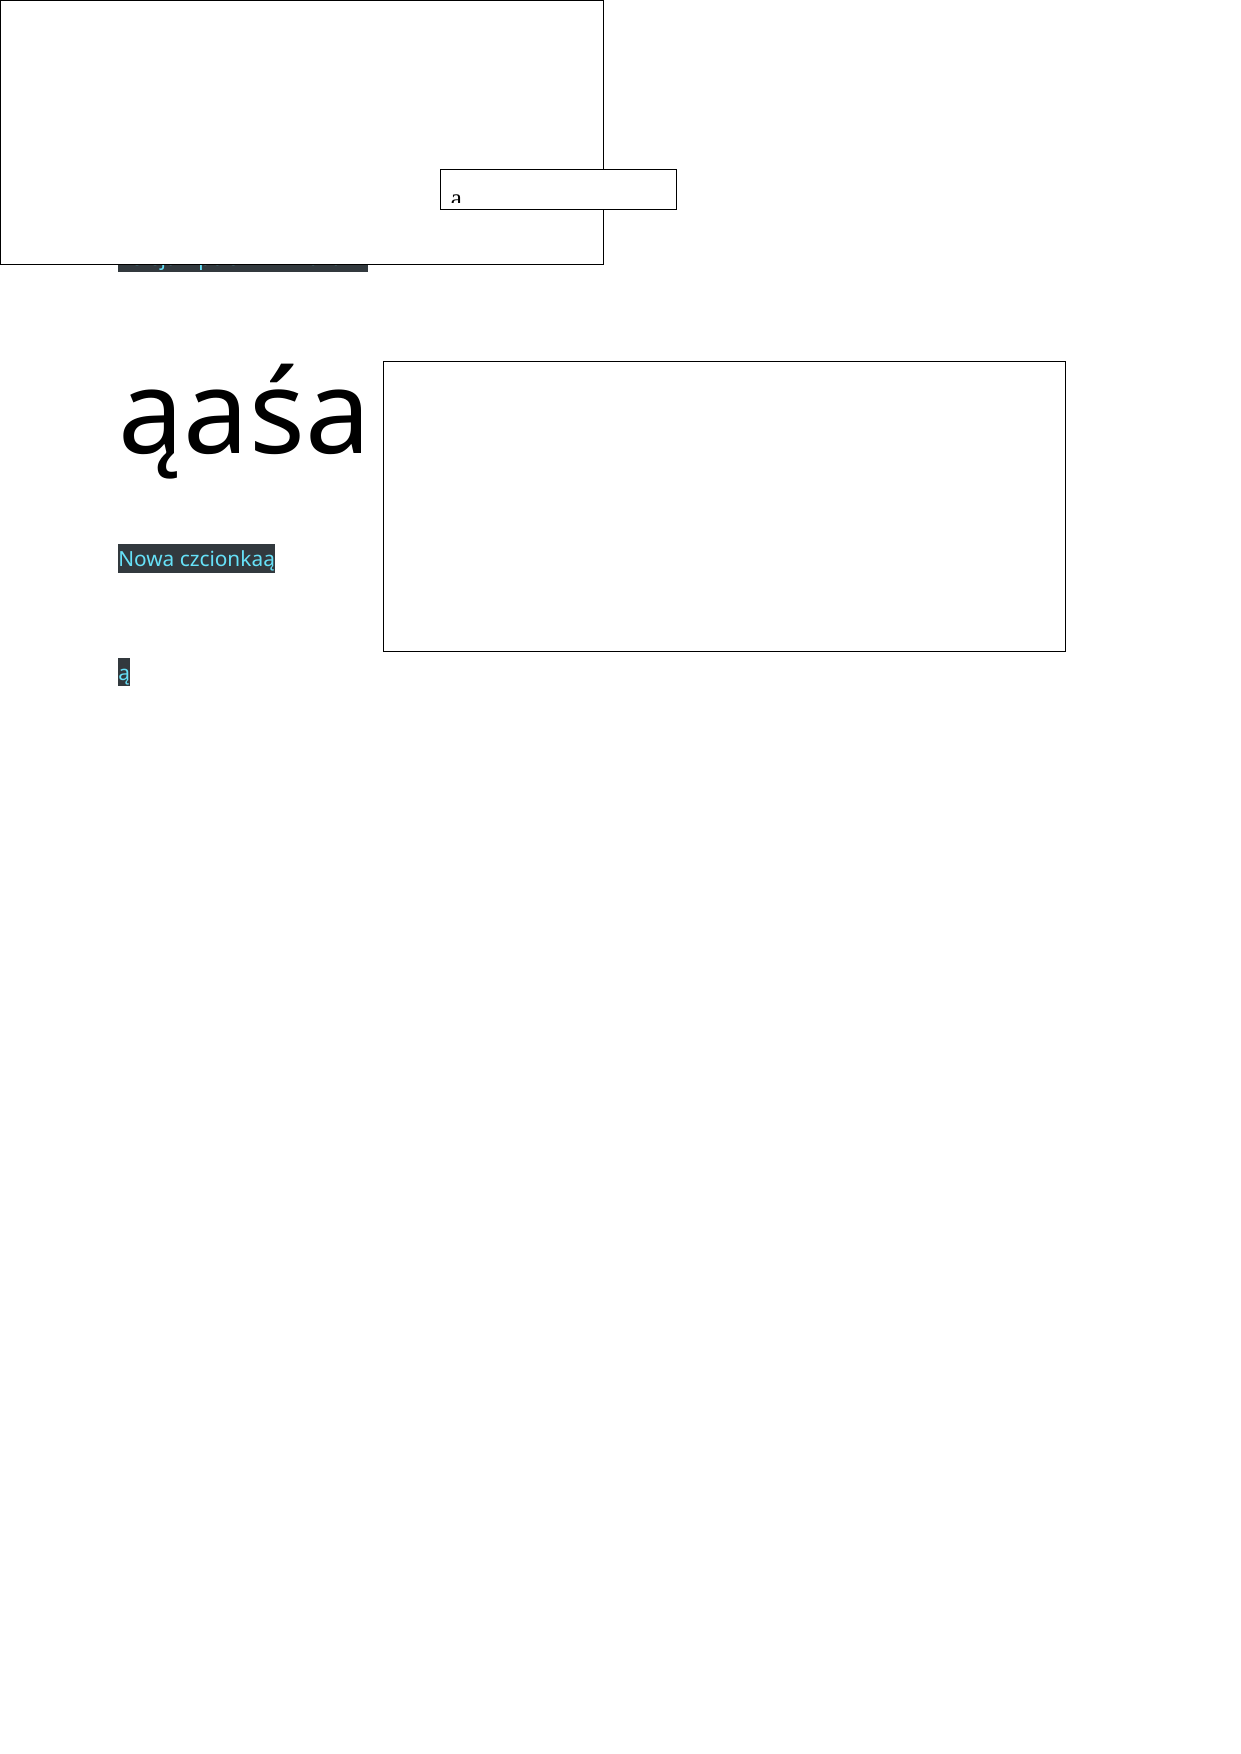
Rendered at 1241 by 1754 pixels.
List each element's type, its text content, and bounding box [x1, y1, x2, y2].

text Nowa czcionkaą [118, 544, 383, 601]
text ą [118, 658, 1122, 686]
text Name SurnamełłłłłłĄŚ [604, 118, 1122, 152]
text ąaśa [118, 328, 1122, 487]
text dateOfBirth [604, 186, 1122, 215]
text Versja z polskimi znakami [118, 243, 1122, 272]
text [1066, 544, 1122, 601]
